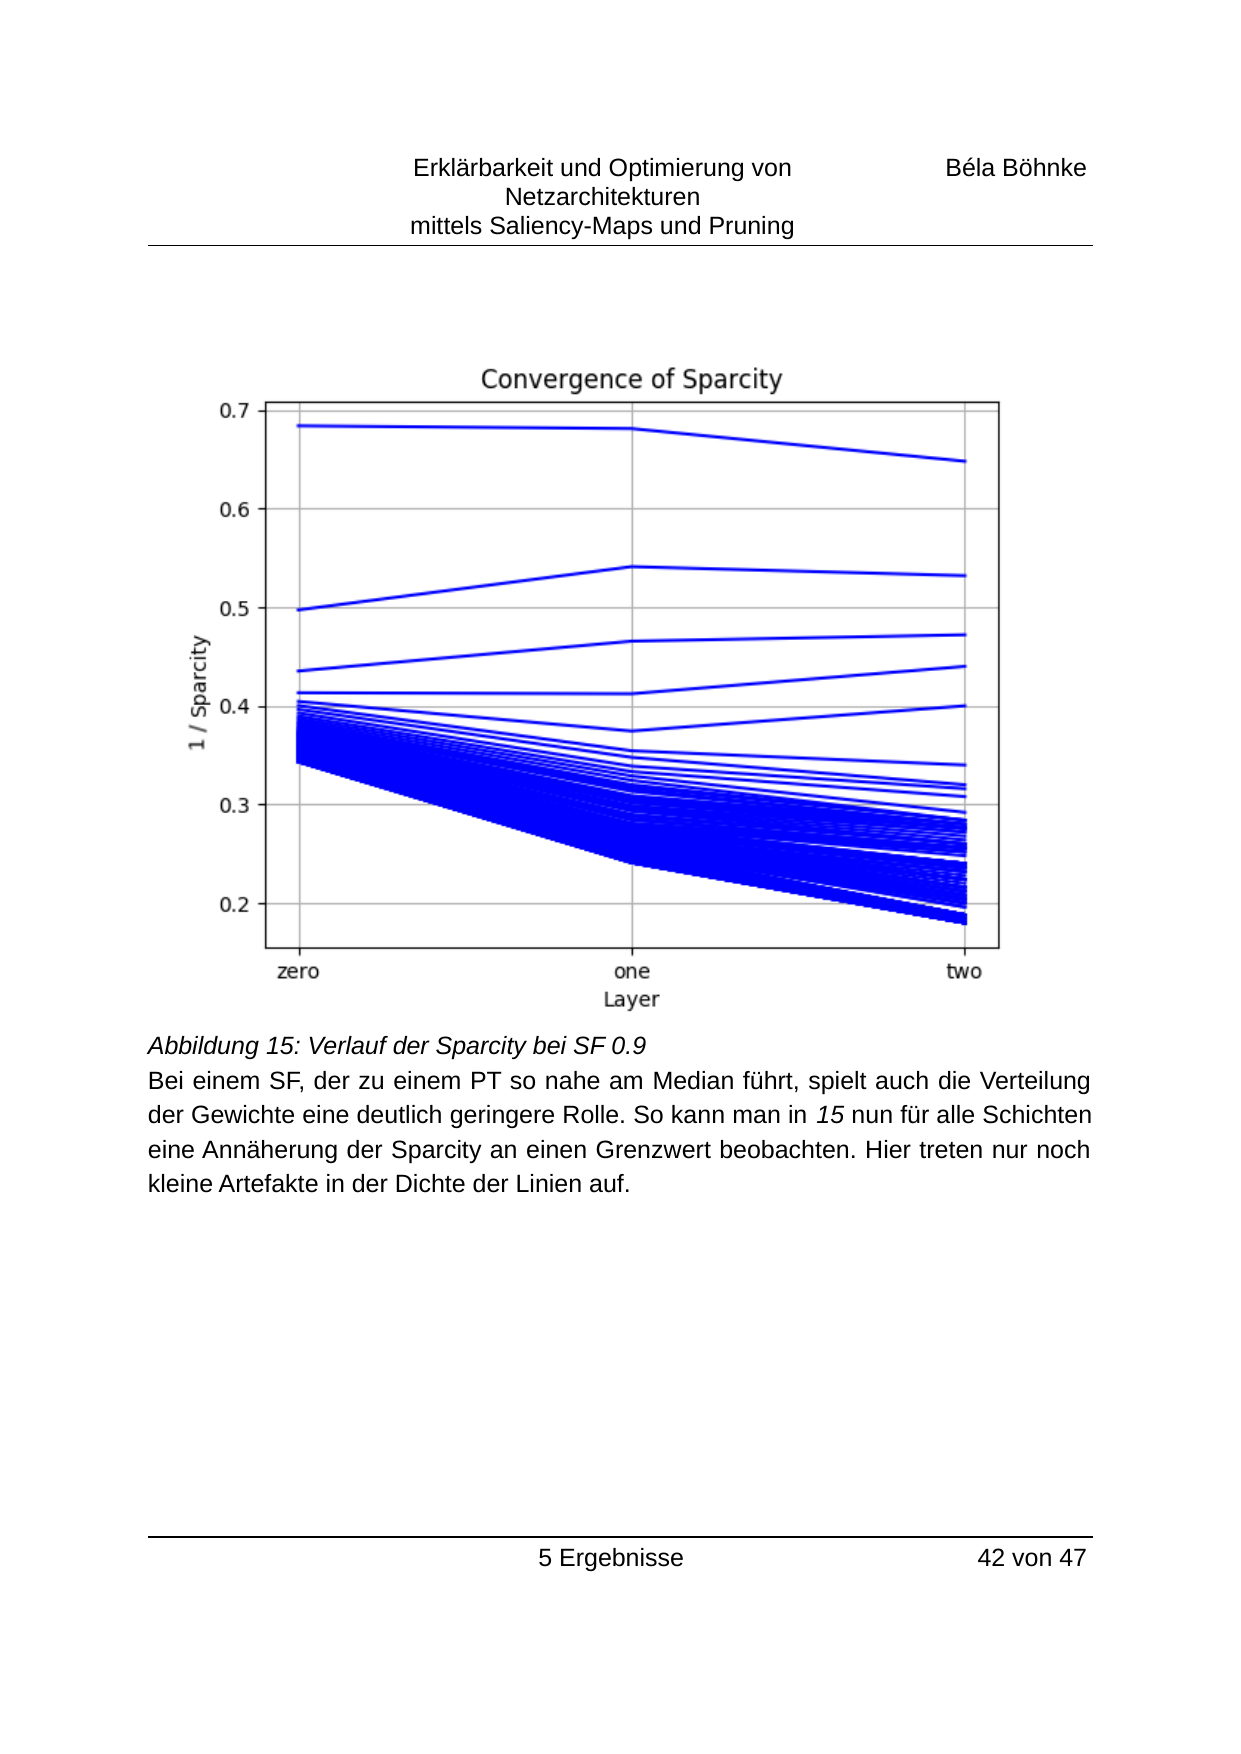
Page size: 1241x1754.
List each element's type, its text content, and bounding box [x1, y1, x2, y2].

text Bei einem SF, der zu einem PT so nahe am Median führt, spielt auch die Verteilung der Gewichte eine deutlich geringere Rolle. So kann man in Abbildung 15 nun für alle Schichten eine Annäherung der Sparcity an einen Grenzwert beobachten. Hier treten nur noch kleine Artefakte in der Dichte der Linien auf. [148, 304, 1093, 317]
text Bei einem SF, der zu einem PT so nahe am Median führt, spielt auch die Verteilung der Gewichte eine deutlich geringere Rolle. So kann man in Abbildung 15 nun für alle Schichten eine Annäherung der Sparcity an einen Grenzwert beobachten. Hier treten nur noch kleine Artefakte in der Dichte der Linien auf. [148, 1060, 1093, 1198]
text Abbildung 15: Verlauf der Sparcity bei SF 0.9 [148, 1026, 1093, 1060]
picture [147, 317, 1093, 1026]
